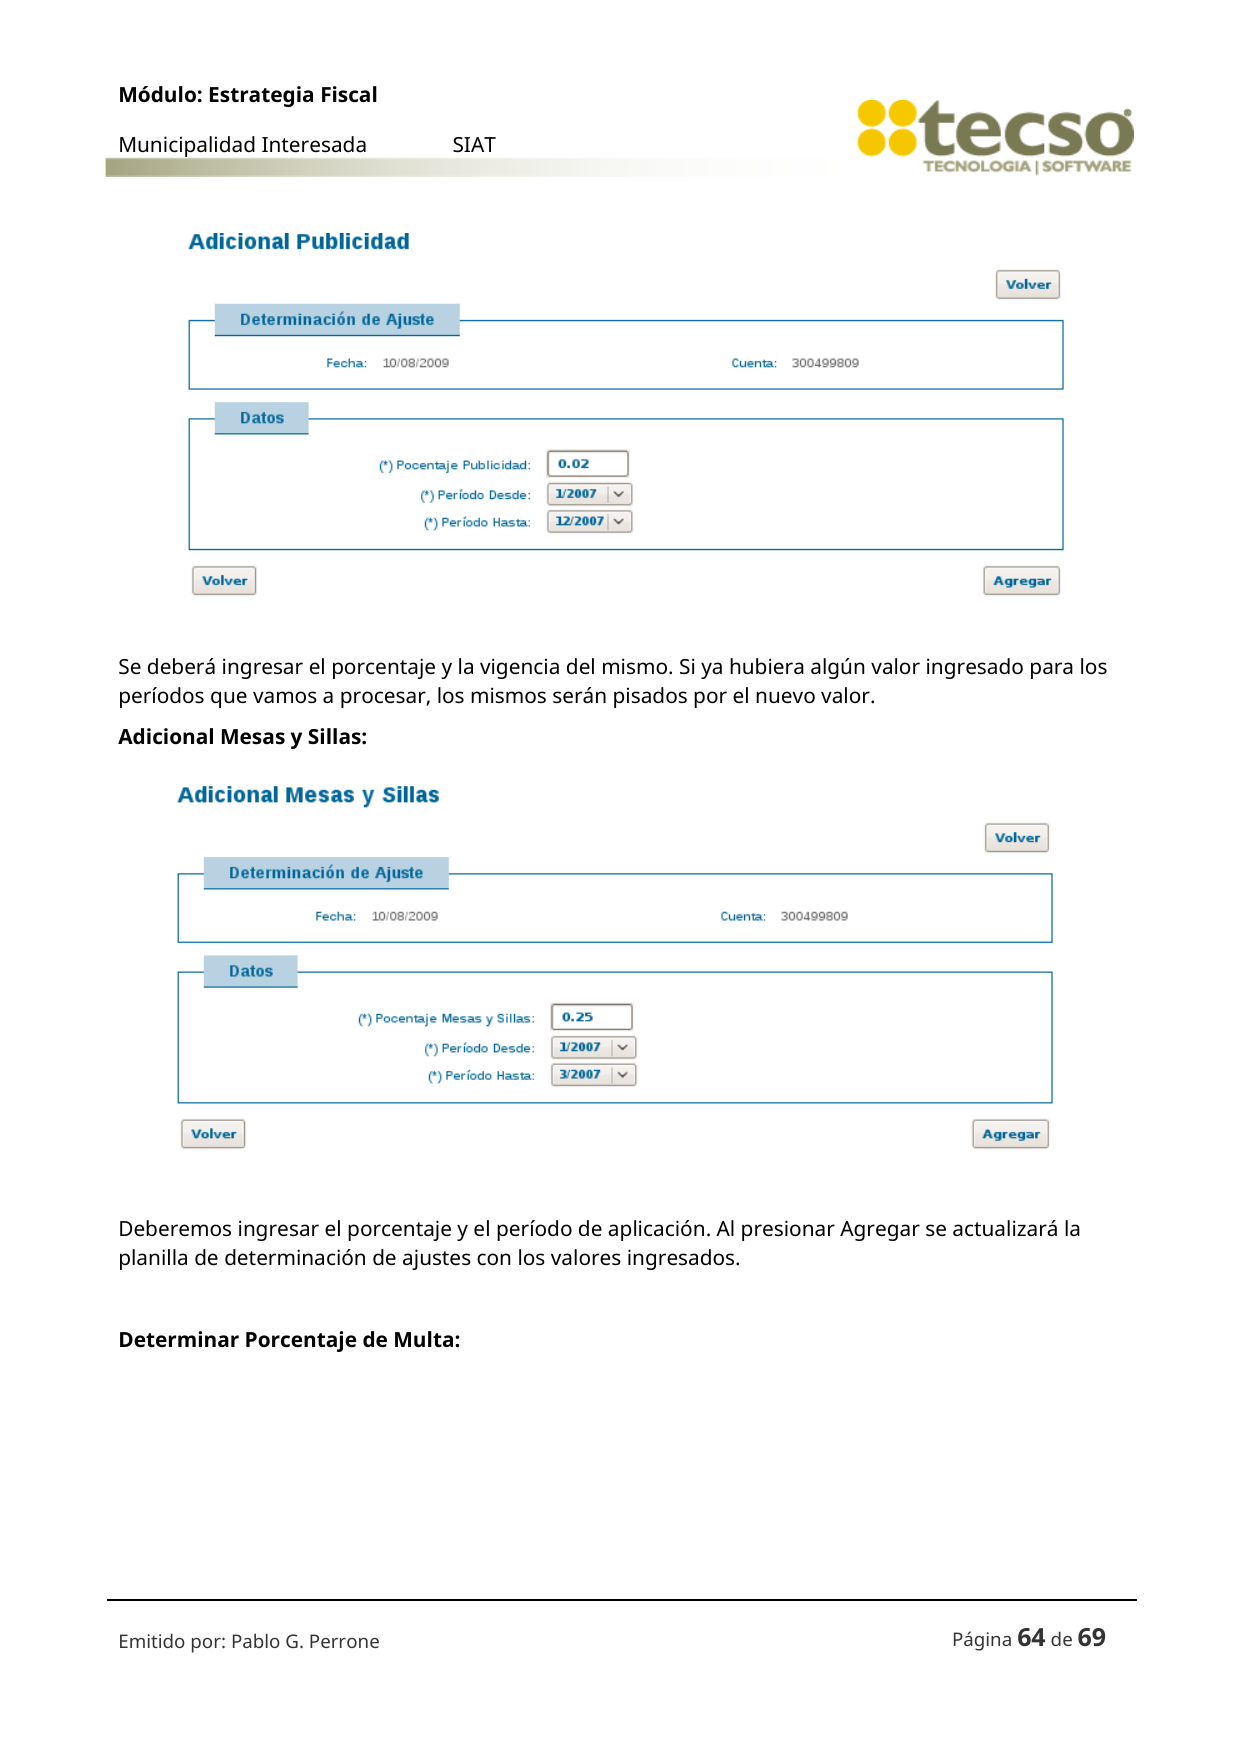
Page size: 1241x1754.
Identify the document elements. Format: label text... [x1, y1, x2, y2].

picture [159, 785, 1064, 1172]
picture [170, 233, 1070, 610]
text Deberemos ingresar el porcentaje y el período de aplicación. Al presionar Agregar se actualizará la planilla de determinación de ajustes con los valores ingresados. [118, 1214, 1122, 1271]
picture [105, 100, 1134, 177]
text Adicional Mesas y Sillas: [118, 722, 1122, 750]
text Determinar Porcentaje de Multa: [118, 1325, 1122, 1353]
text Se deberá ingresar el porcentaje y la vigencia del mismo. Si ya hubiera algún valor ingresado para los períodos que vamos a procesar, los mismos serán pisados por el nuevo valor. [118, 652, 1122, 709]
